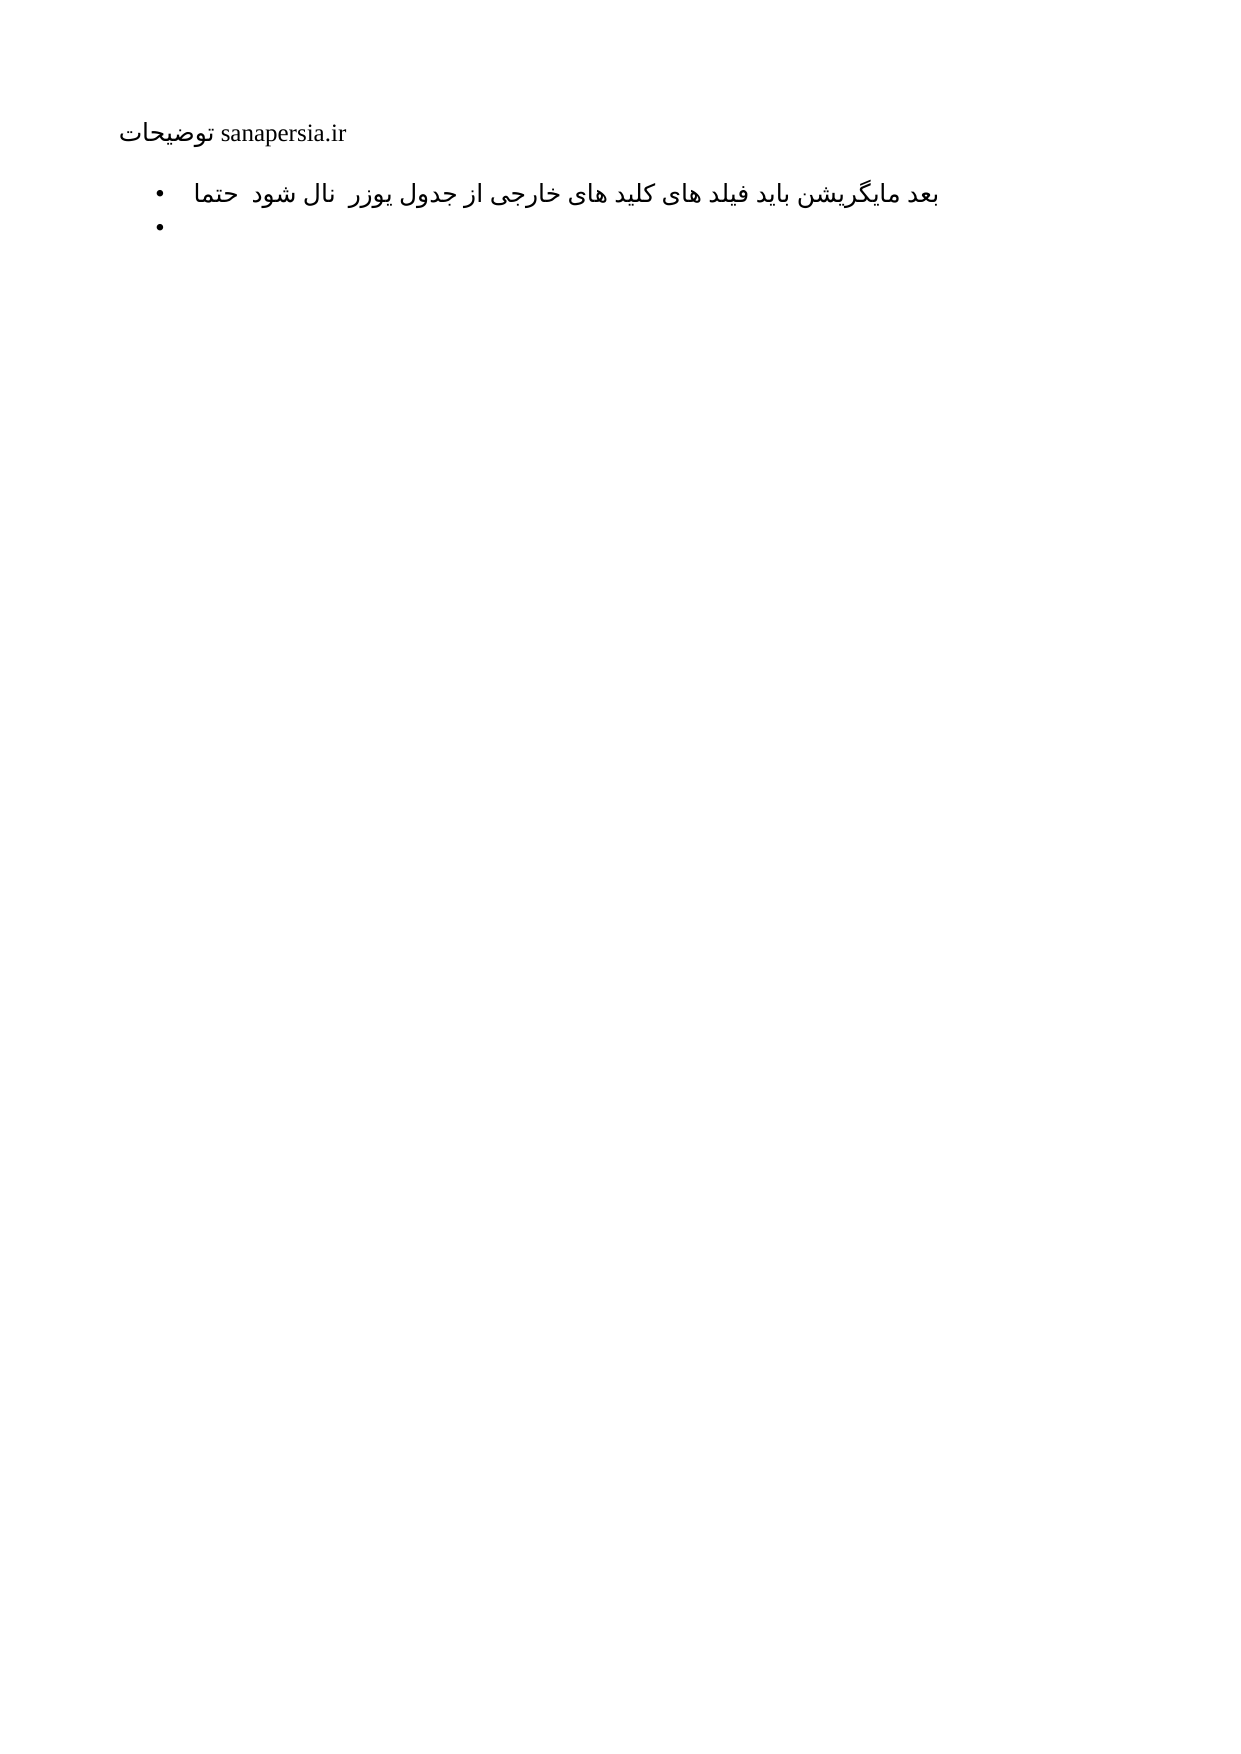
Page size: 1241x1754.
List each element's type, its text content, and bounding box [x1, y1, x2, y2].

text توضیحات sanapersia.ir [118, 118, 1122, 152]
list بعد مایگریشن باید فیلد های کلید های خارجی از جدول یوزر نال شود حتما [156, 180, 1122, 213]
